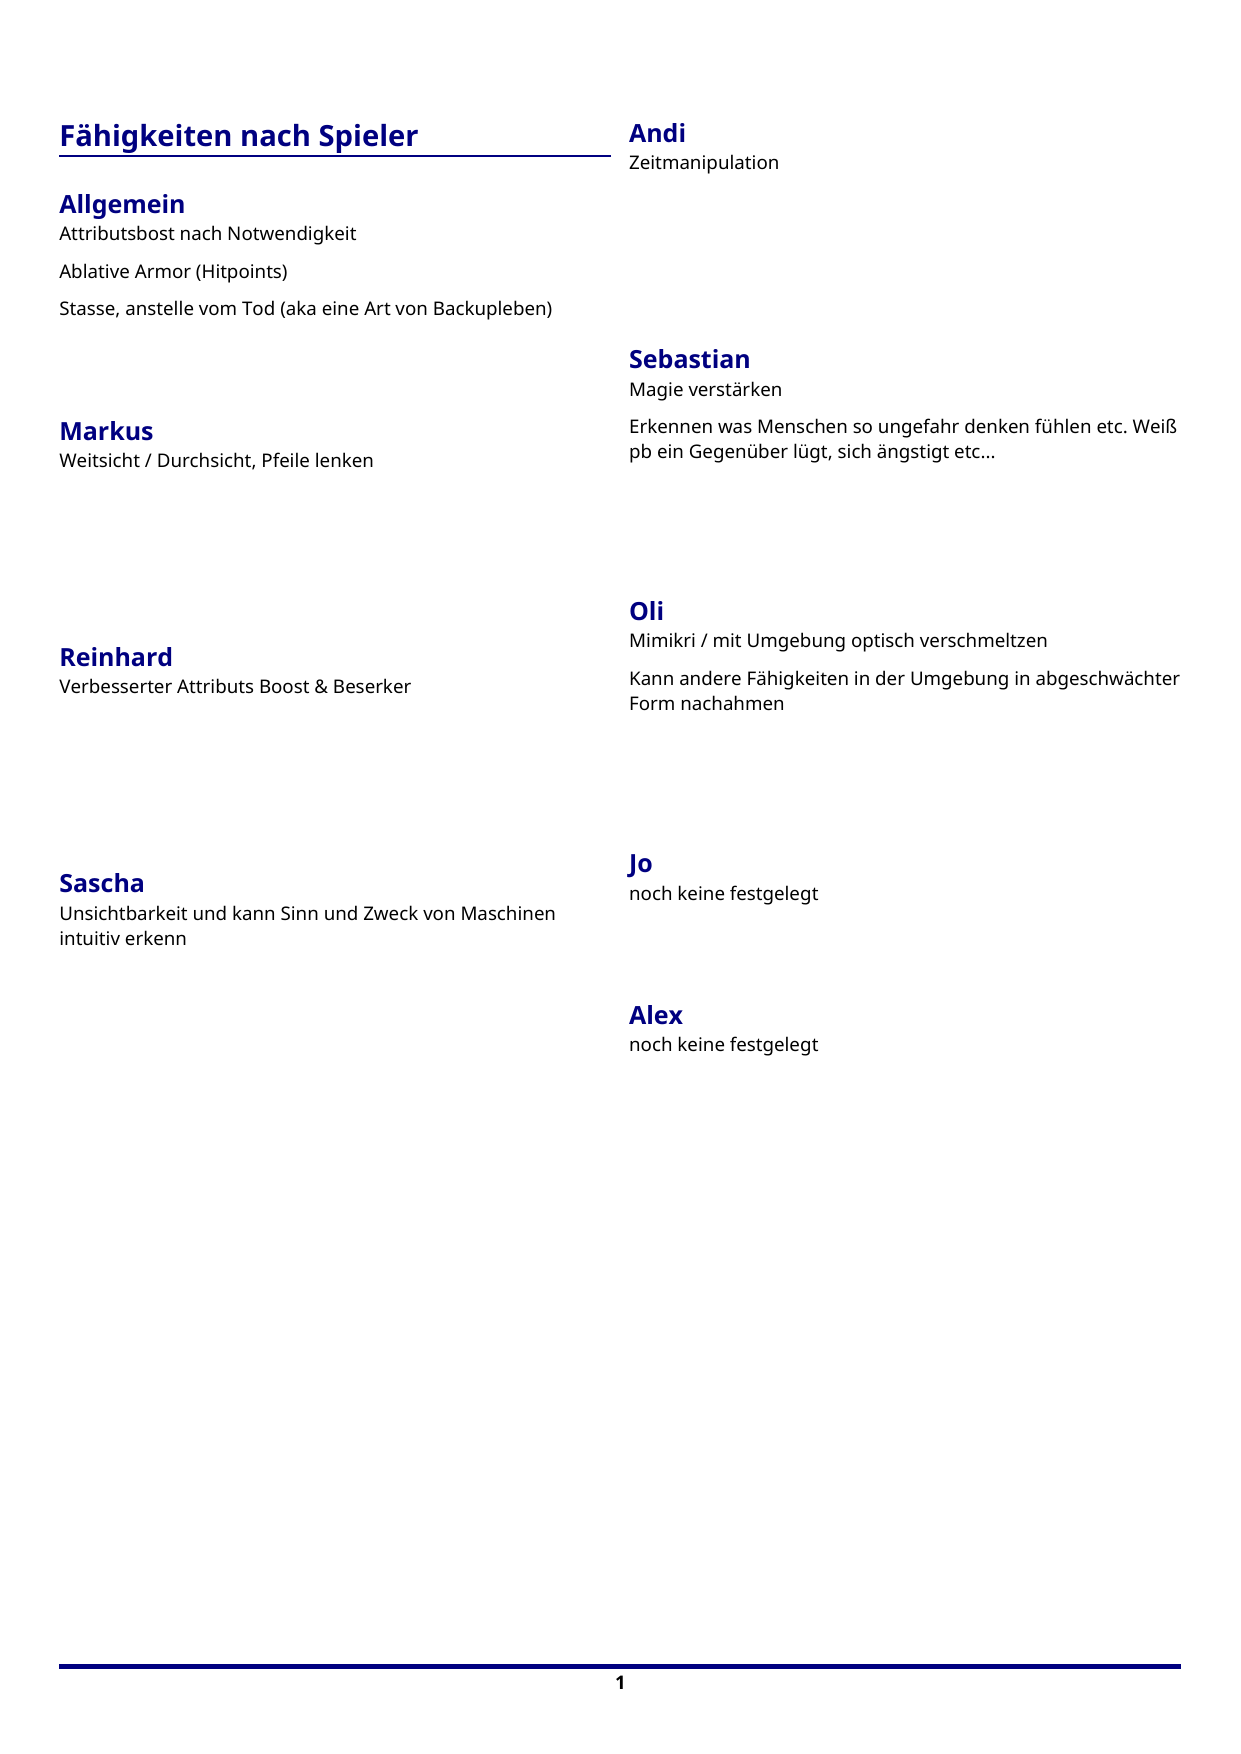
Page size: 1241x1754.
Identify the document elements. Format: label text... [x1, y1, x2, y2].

subtitle Allgemein [59, 187, 611, 221]
text Verbesserter Attributs Boost & Beserker [59, 674, 611, 699]
subtitle Sebastian [629, 342, 1181, 376]
text Ablative Armor (Hitpoints) [59, 258, 611, 283]
text noch keine festgelegt [629, 1032, 1181, 1057]
subtitle Jo [629, 846, 1181, 880]
text Kann andere Fähigkeiten in der Umgebung in abgeschwächter Form nachahmen [629, 665, 1181, 716]
text Stasse, anstelle vom Tod (aka eine Art von Backupleben) [59, 295, 611, 321]
subtitle Markus [59, 413, 611, 447]
subtitle Alex [629, 998, 1181, 1032]
text Mimikri / mit Umgebung optisch verschmeltzen [629, 628, 1181, 653]
text Zeitmanipulation [629, 149, 1181, 175]
text Magie verstärken [629, 376, 1181, 401]
text Unsichtbarkeit und kann Sinn und Zweck von Maschinen intuitiv erkenn [59, 900, 611, 951]
subtitle Fähigkeiten nach Spieler [59, 115, 611, 155]
subtitle Andi [629, 115, 1181, 149]
subtitle Reinhard [59, 639, 611, 674]
text Erkennen was Menschen so ungefahr denken fühlen etc. Weiß pb ein Gegenüber lügt, sich ängstigt etc... [629, 413, 1181, 464]
subtitle Sascha [59, 866, 611, 900]
subtitle Oli [629, 594, 1181, 628]
text Attributsbost nach Notwendigkeit [59, 221, 611, 246]
text noch keine festgelegt [629, 880, 1181, 905]
text Weitsicht / Durchsicht, Pfeile lenken [59, 447, 611, 473]
